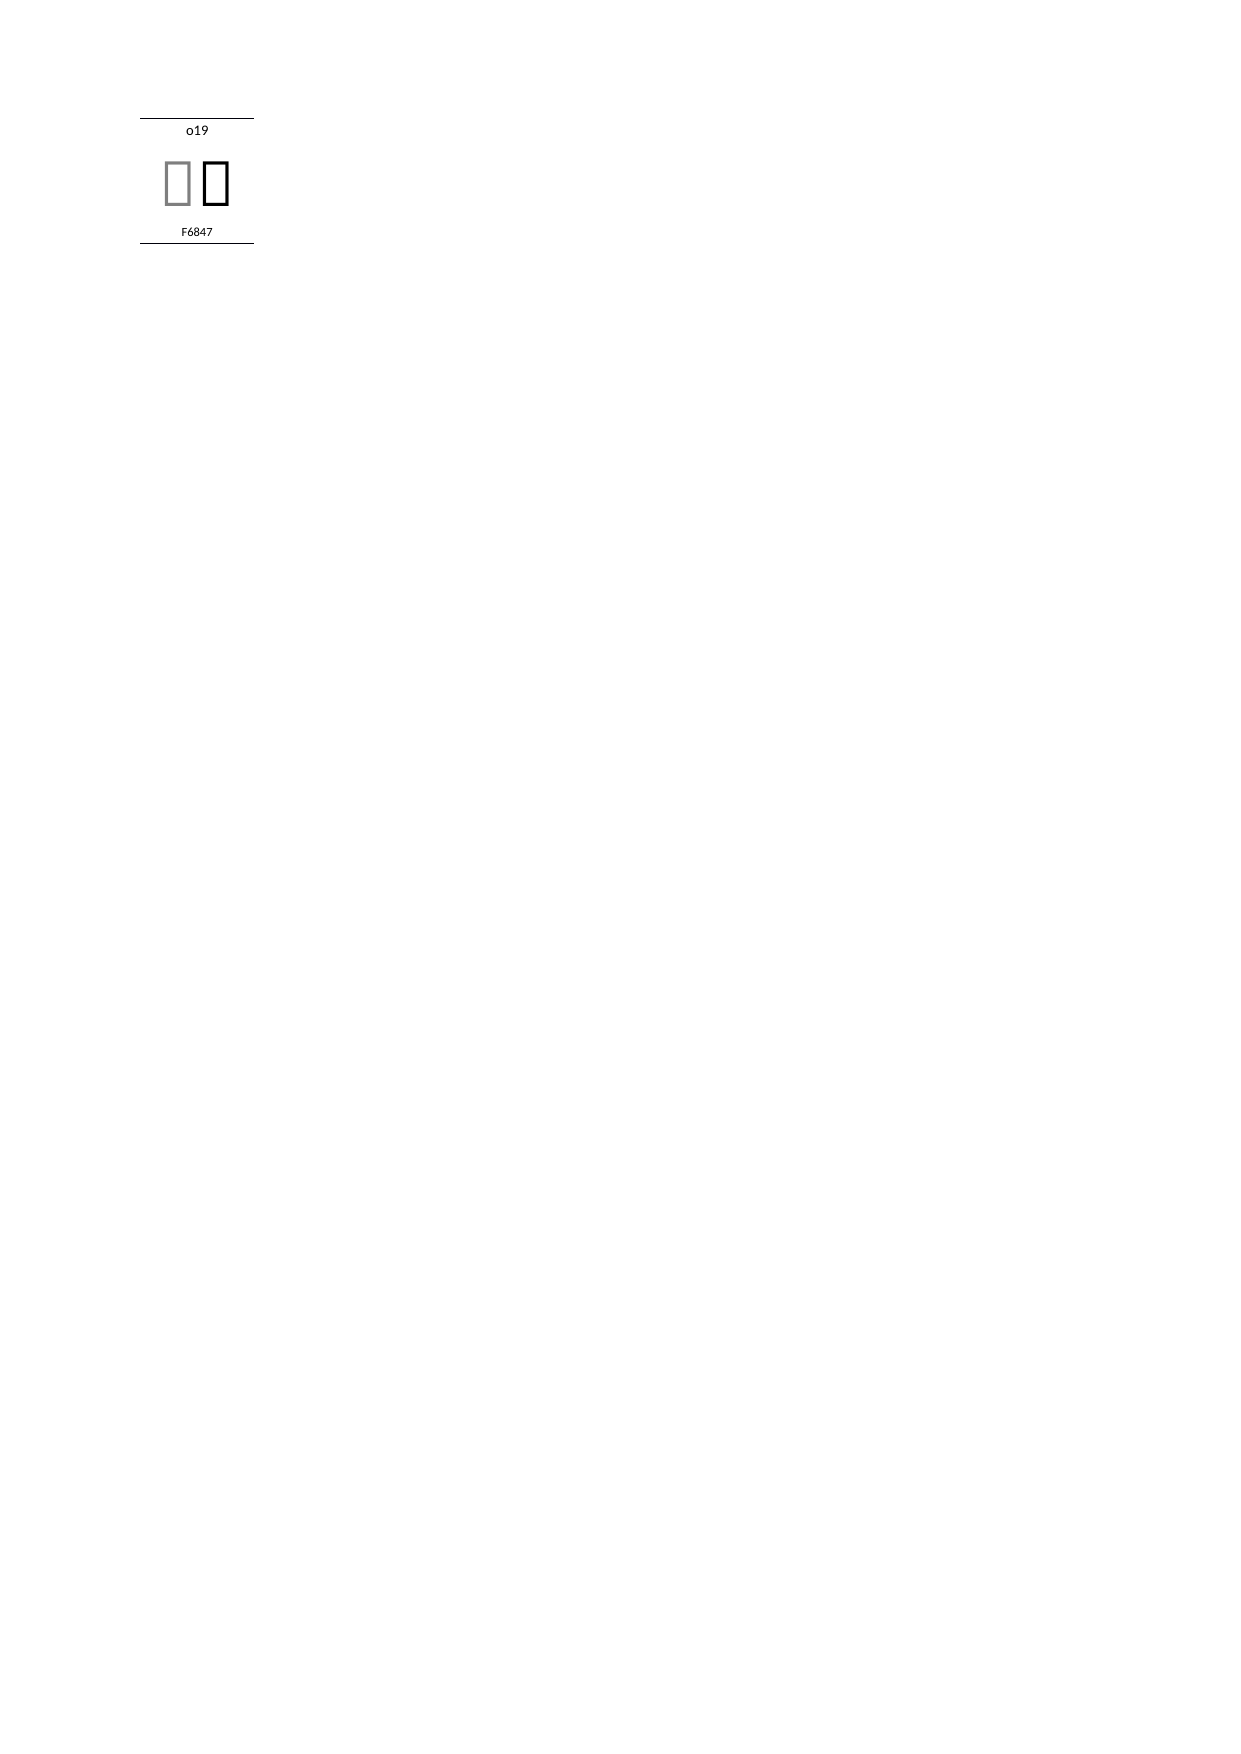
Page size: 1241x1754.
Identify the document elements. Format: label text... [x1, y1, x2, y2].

table_cell o19 󶡟󶡇 F6847 [140, 119, 254, 243]
